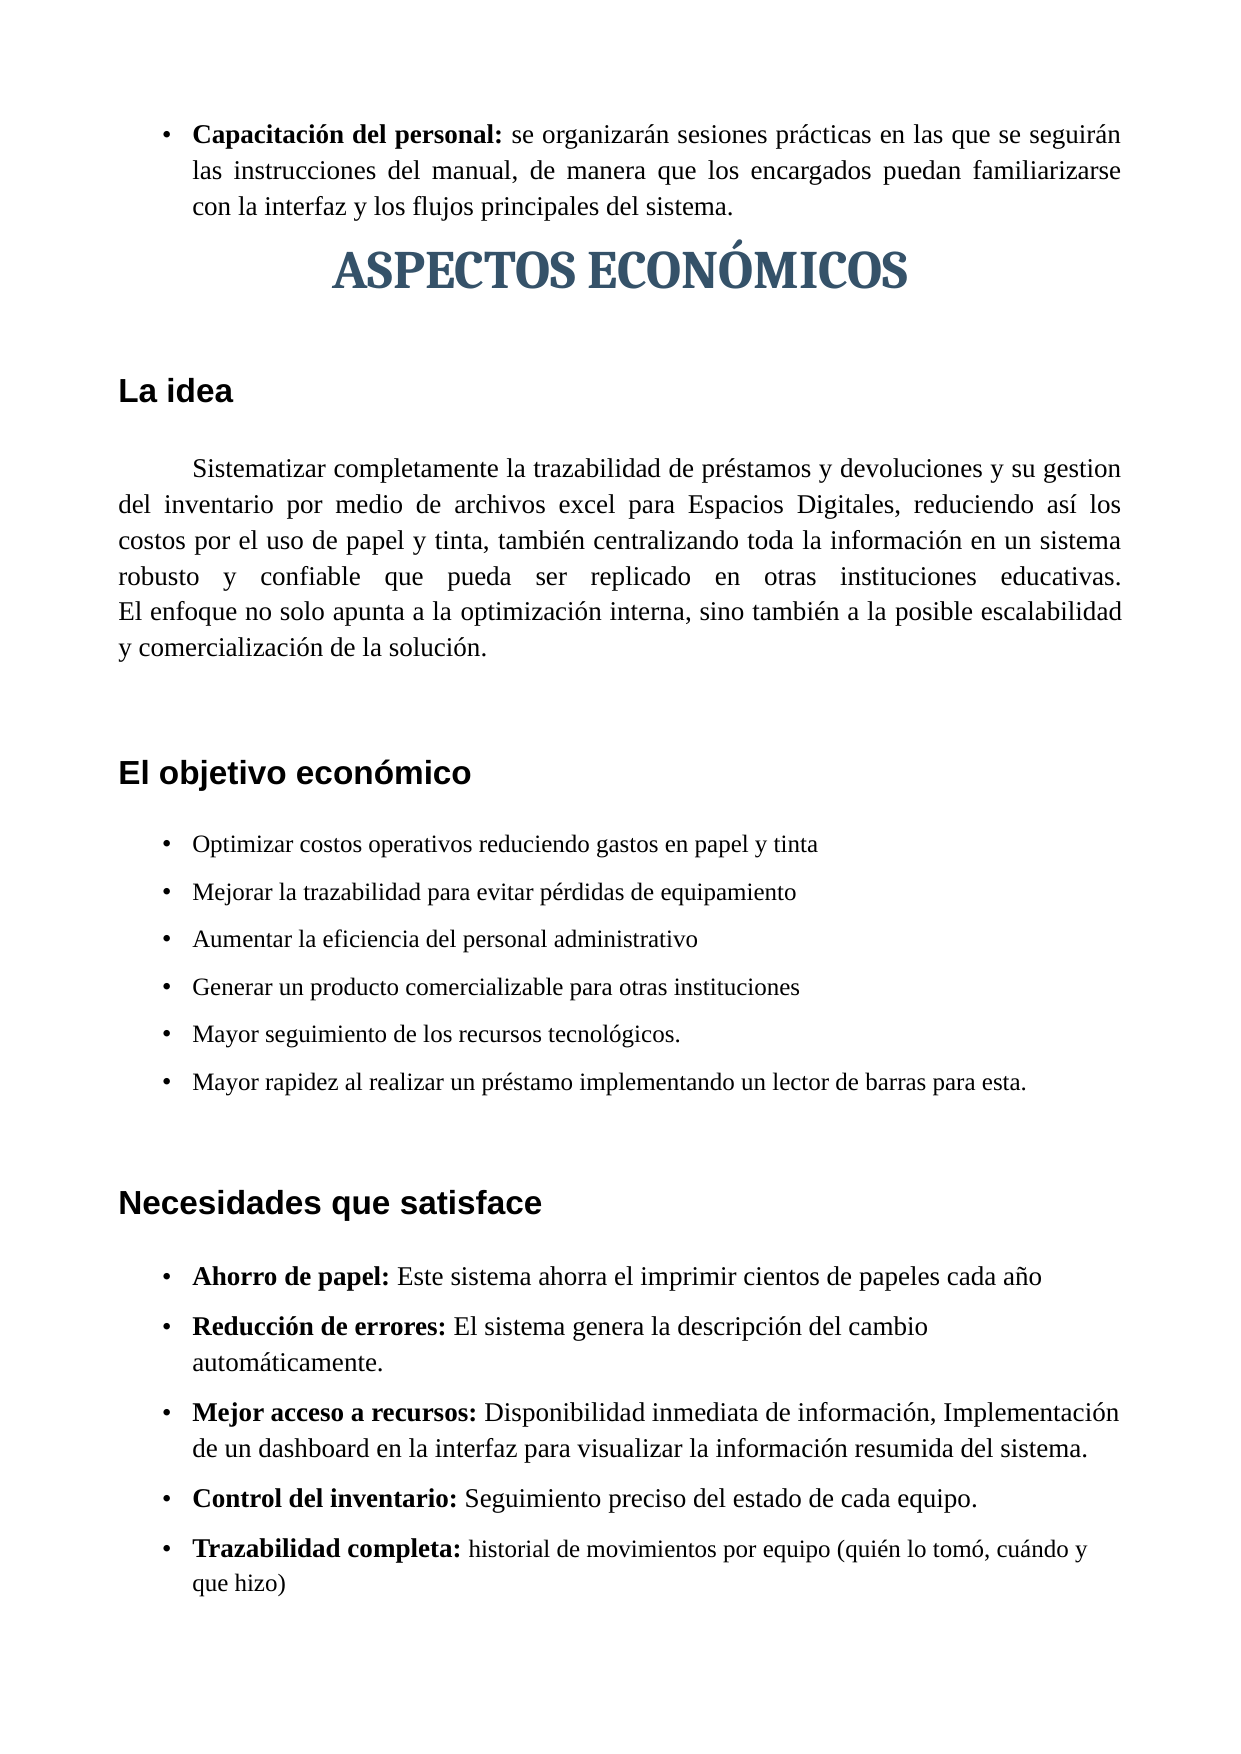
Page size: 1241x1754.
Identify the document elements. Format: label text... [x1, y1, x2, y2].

list Mejorar la trazabilidad para evitar pérdidas de equipamiento [162, 877, 1122, 906]
list Capacitación del personal: se organizarán sesiones prácticas en las que se seguirán las instrucciones del manual, de manera que los encargados puedan familiarizarse con la interfaz y los flujos principales del sistema. [162, 118, 1122, 221]
list Aumentar la eficiencia del personal administrativo [162, 924, 1122, 953]
list Ahorro de papel: Este sistema ahorra el imprimir cientos de papeles cada año [162, 1260, 1122, 1291]
list Trazabilidad completa: historial de movimientos por equipo (quién lo tomó, cuándo y que hizo) [162, 1532, 1122, 1597]
list Mayor rapidez al realizar un préstamo implementando un lector de barras para esta. [162, 1067, 1122, 1096]
subtitle Necesidades que satisface [118, 1183, 1122, 1222]
subtitle La idea [118, 371, 1122, 409]
list Optimizar costos operativos reduciendo gastos en papel y tinta [162, 829, 1122, 858]
list Reducción de errores: El sistema genera la descripción del cambio automáticamente. [162, 1310, 1122, 1377]
list Mayor seguimiento de los recursos tecnológicos. [162, 1019, 1122, 1048]
subtitle El objetivo económico [118, 753, 1122, 791]
text Sistematizar completamente la trazabilidad de préstamos y devoluciones y su gestion del inventario por medio de archivos excel para Espacios Digitales, reduciendo así los costos por el uso de papel y tinta, también centralizando toda la información en un sistema robusto y confiable que pueda ser replicado en otras instituciones educativas. El enfoque no solo apunta a la optimización interna, sino también a la posible escalabilidad y comercialización de la solución. [118, 453, 1122, 662]
list Control del inventario: Seguimiento preciso del estado de cada equipo. [162, 1482, 1122, 1513]
list Mejor acceso a recursos: Disponibilidad inmediata de información, Implementación de un dashboard en la interfaz para visualizar la información resumida del sistema. [162, 1396, 1122, 1463]
subtitle ASPECTOS ECONÓMICOS [118, 240, 1122, 302]
list Generar un producto comercializable para otras instituciones [162, 972, 1122, 1001]
